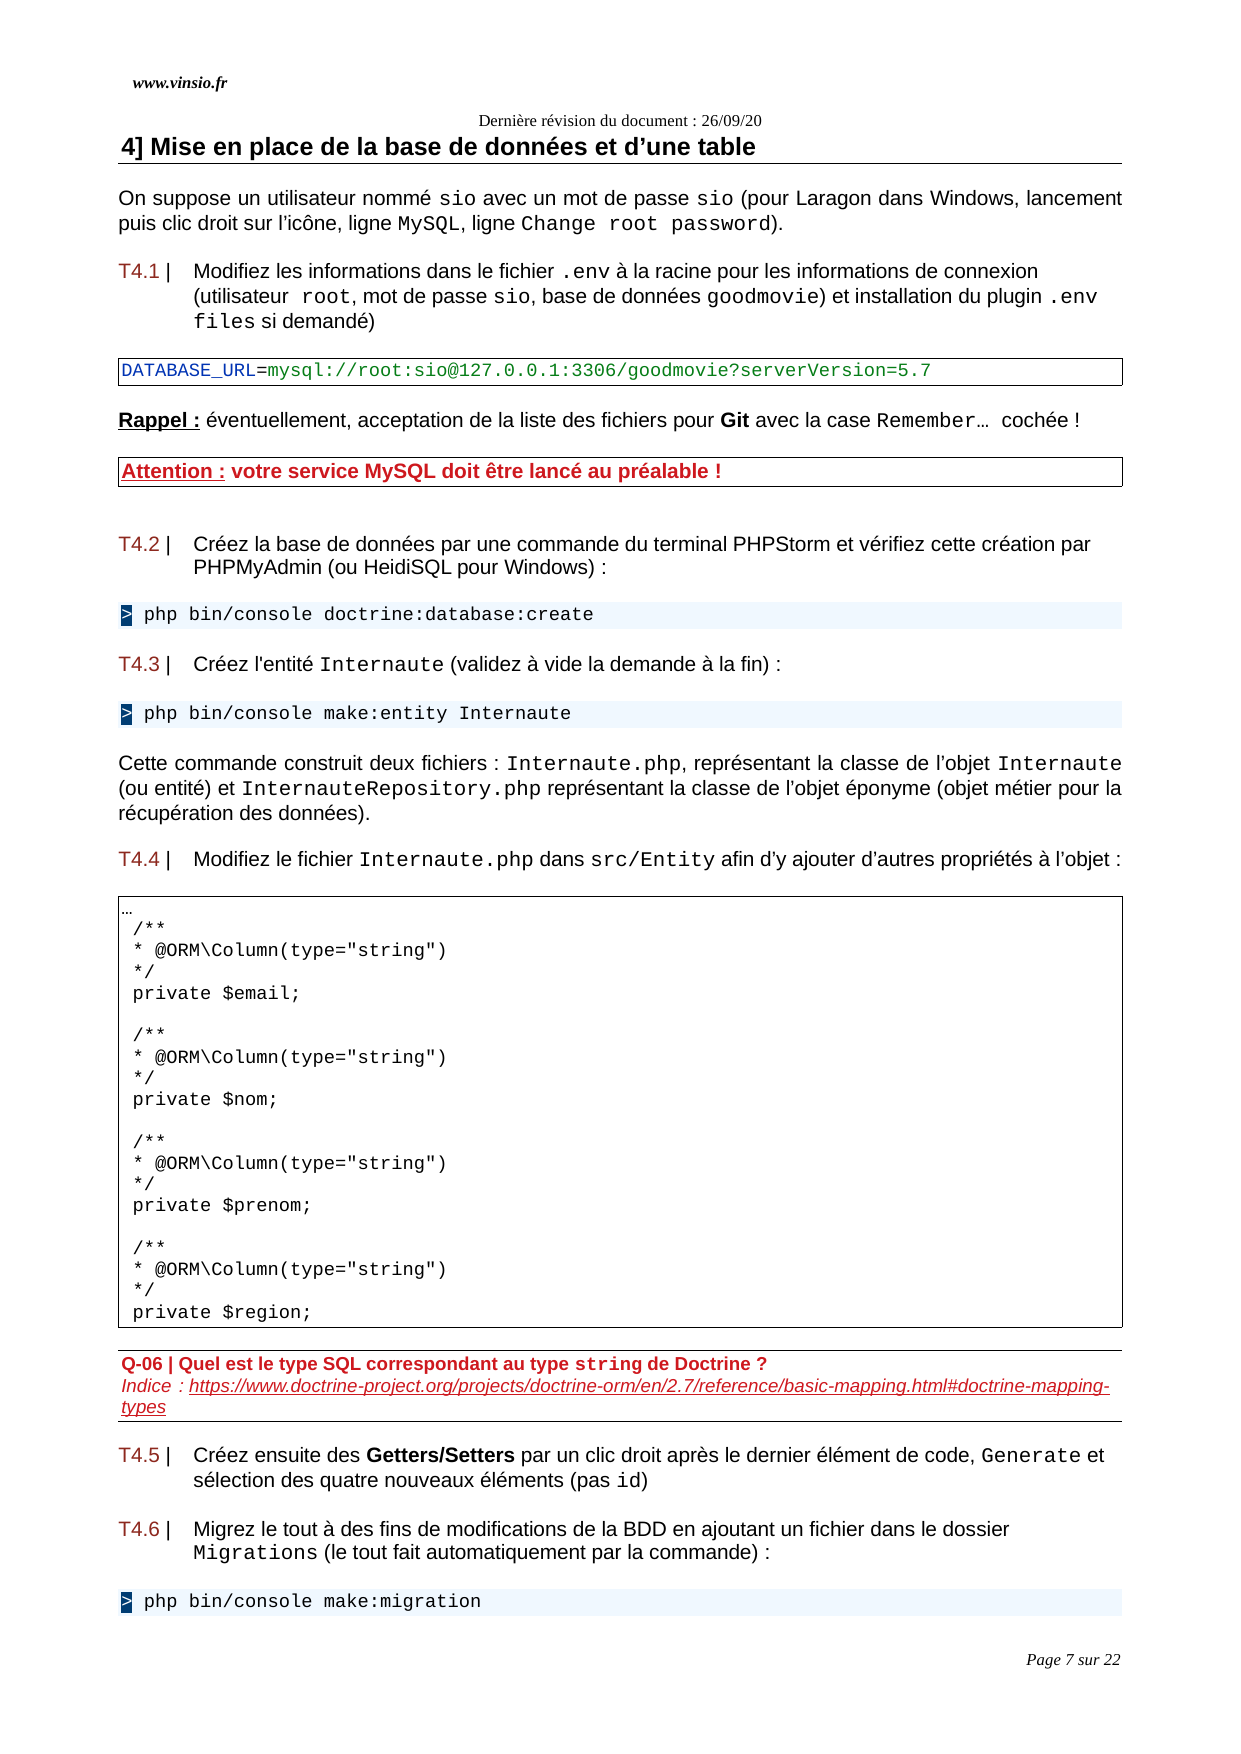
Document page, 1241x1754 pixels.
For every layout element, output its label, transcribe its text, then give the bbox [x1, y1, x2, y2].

text Q-06 | Quel est le type SQL correspondant au type string de Doctrine ? Indice : https://www.doctrine-project.org/projects/doctrine-orm/en/2.7/reference/basic-mapping.html#doctrine-mapping-types [118, 1351, 1122, 1421]
text T4.2 | Créez la base de données par une commande du terminal PHPStorm et vérifiez cette création par PHPMyAdmin (ou HeidiSQL pour Windows) : [118, 533, 1122, 579]
text … [119, 897, 1122, 917]
text T4.3 | Créez l'entité Internaute (validez à vide la demande à la fin) : [118, 653, 1122, 678]
text > php bin/console make:migration [118, 1589, 1122, 1616]
text > php bin/console make:entity Internaute [118, 701, 1122, 728]
text On suppose un utilisateur nommé sio avec un mot de passe sio (pour Laragon dans Windows, lancement puis clic droit sur l’icône, ligne MySQL, ligne Change root password). [118, 187, 1122, 237]
text 4] Mise en place de la base de données et d’une table [118, 129, 1122, 163]
text > php bin/console doctrine:database:create [118, 602, 1122, 629]
text Rappel : éventuellement, acceptation de la liste des fichiers pour Git avec la case Remember… cochée ! [118, 409, 1122, 434]
text DATABASE_URL=mysql://root:sio@127.0.0.1:3306/goodmovie?serverVersion=5.7 [119, 359, 1122, 385]
text T4.1 | Modifiez les informations dans le fichier .env à la racine pour les informations de connexion (utilisateur root, mot de passe sio, base de données goodmovie) et installation du plugin .env files si demandé) [118, 260, 1122, 335]
text T4.6 | Migrez le tout à des fins de modifications de la BDD en ajoutant un fichier dans le dossier Migrations (le tout fait automatiquement par la commande) : [118, 1517, 1122, 1566]
text T4.5 | Créez ensuite des Getters/Setters par un clic droit après le dernier élément de code, Generate et sélection des quatre nouveaux éléments (pas id) [118, 1444, 1122, 1494]
text Attention : votre service MySQL doit être lancé au préalable ! [119, 458, 1122, 486]
text T4.4 | Modifiez le fichier Internaute.php dans src/Entity afin d’y ajouter d’autres propriétés à l’objet : [118, 848, 1122, 873]
text Cette commande construit deux fichiers : Internaute.php, représentant la classe de l’objet Internaute (ou entité) et InternauteRepository.php représentant la classe de l’objet éponyme (objet métier pour la récupération des données). [118, 751, 1122, 824]
text /** * @ORM\Column(type="string") */ private $email; /** * @ORM\Column(type="string") */ private $nom; /** * @ORM\Column(type="string") */ private $prenom; [119, 917, 1122, 1218]
text /** * @ORM\Column(type="string") */ private $region; [119, 1236, 1122, 1327]
